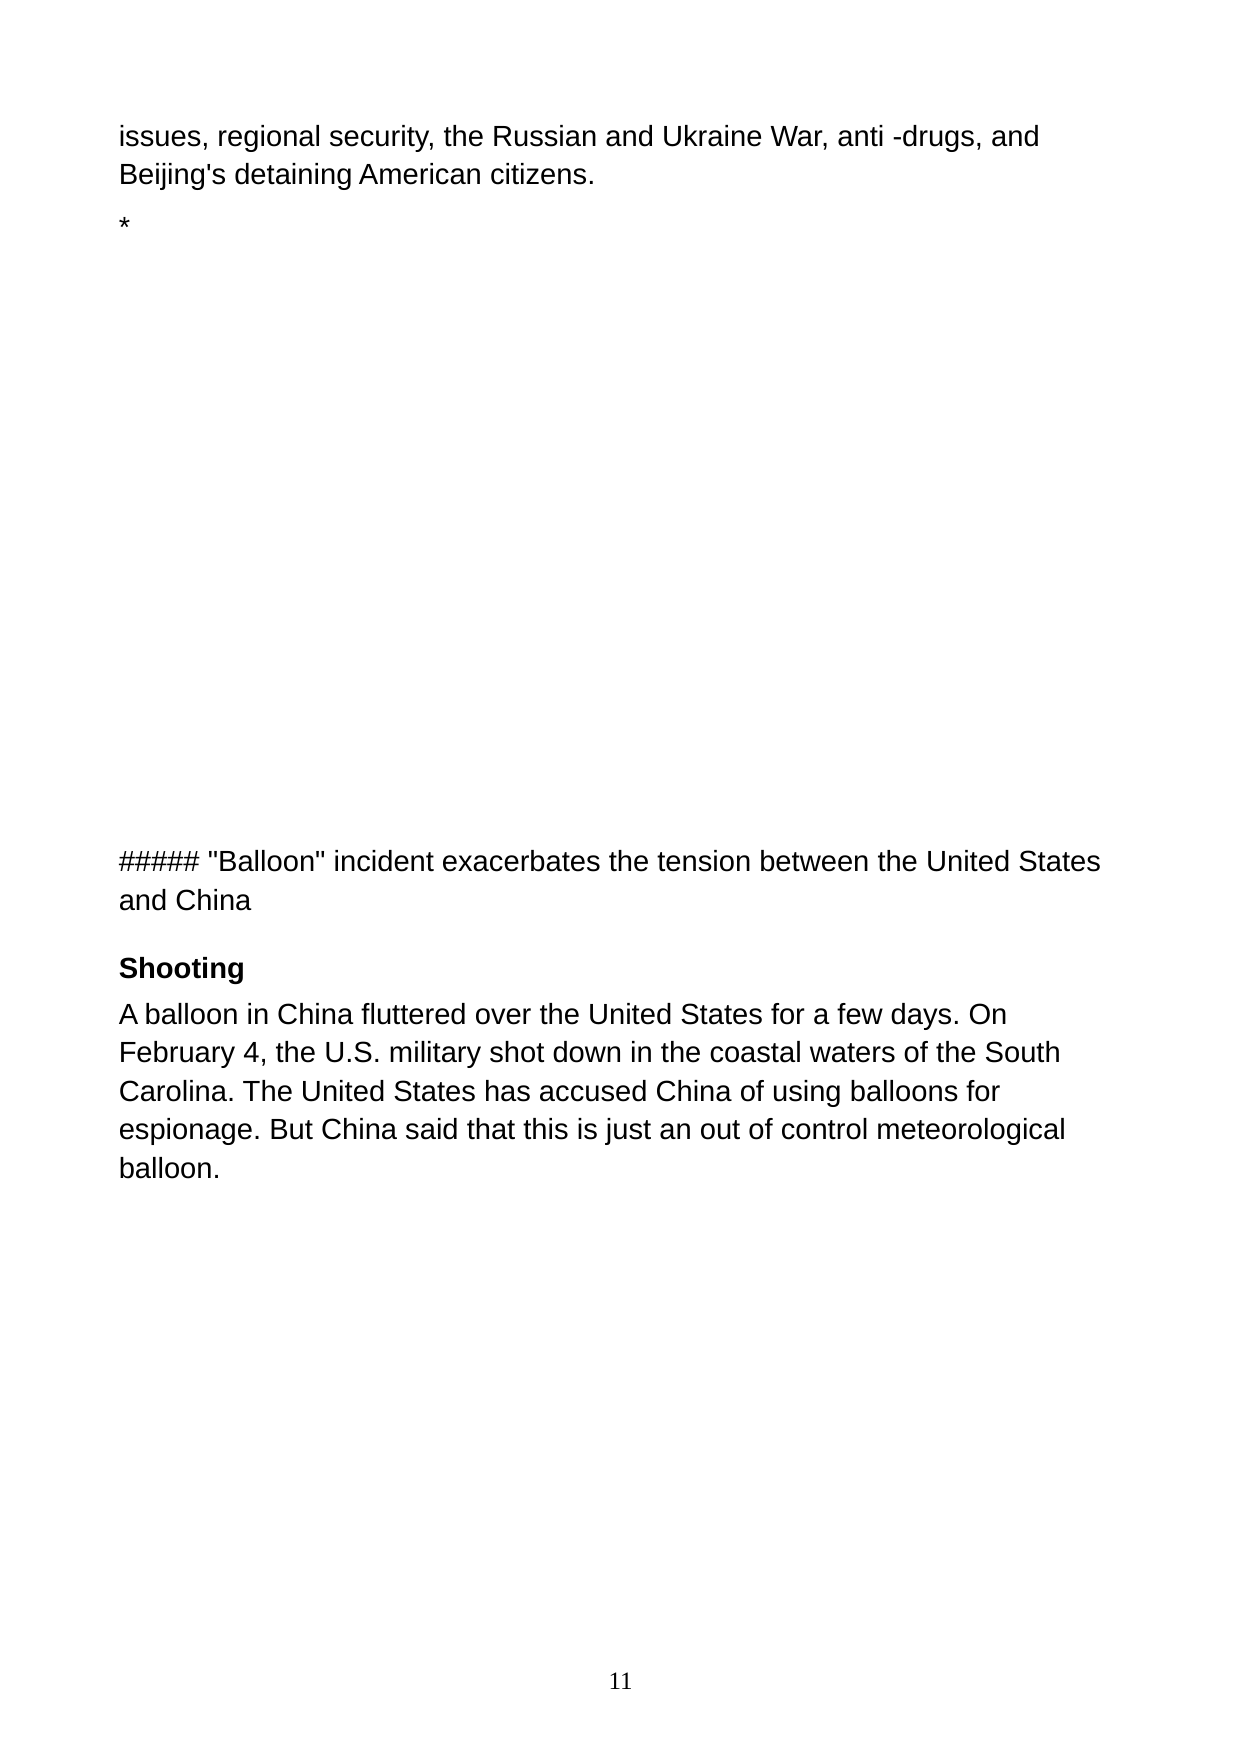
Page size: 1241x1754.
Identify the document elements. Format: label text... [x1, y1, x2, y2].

subtitle Shooting [118, 951, 1122, 984]
text issues, regional security, the Russian and Ukraine War, anti -drugs, and Beijing's detaining American citizens. [118, 118, 1122, 191]
text * ##### "Balloon" incident exacerbates the tension between the United States and China [118, 210, 1122, 916]
text A balloon in China fluttered over the United States for a few days. On February 4, the U.S. military shot down in the coastal waters of the South Carolina. The United States has accused China of using balloons for espionage. But China said that this is just an out of control meteorological balloon. [118, 997, 1122, 1184]
